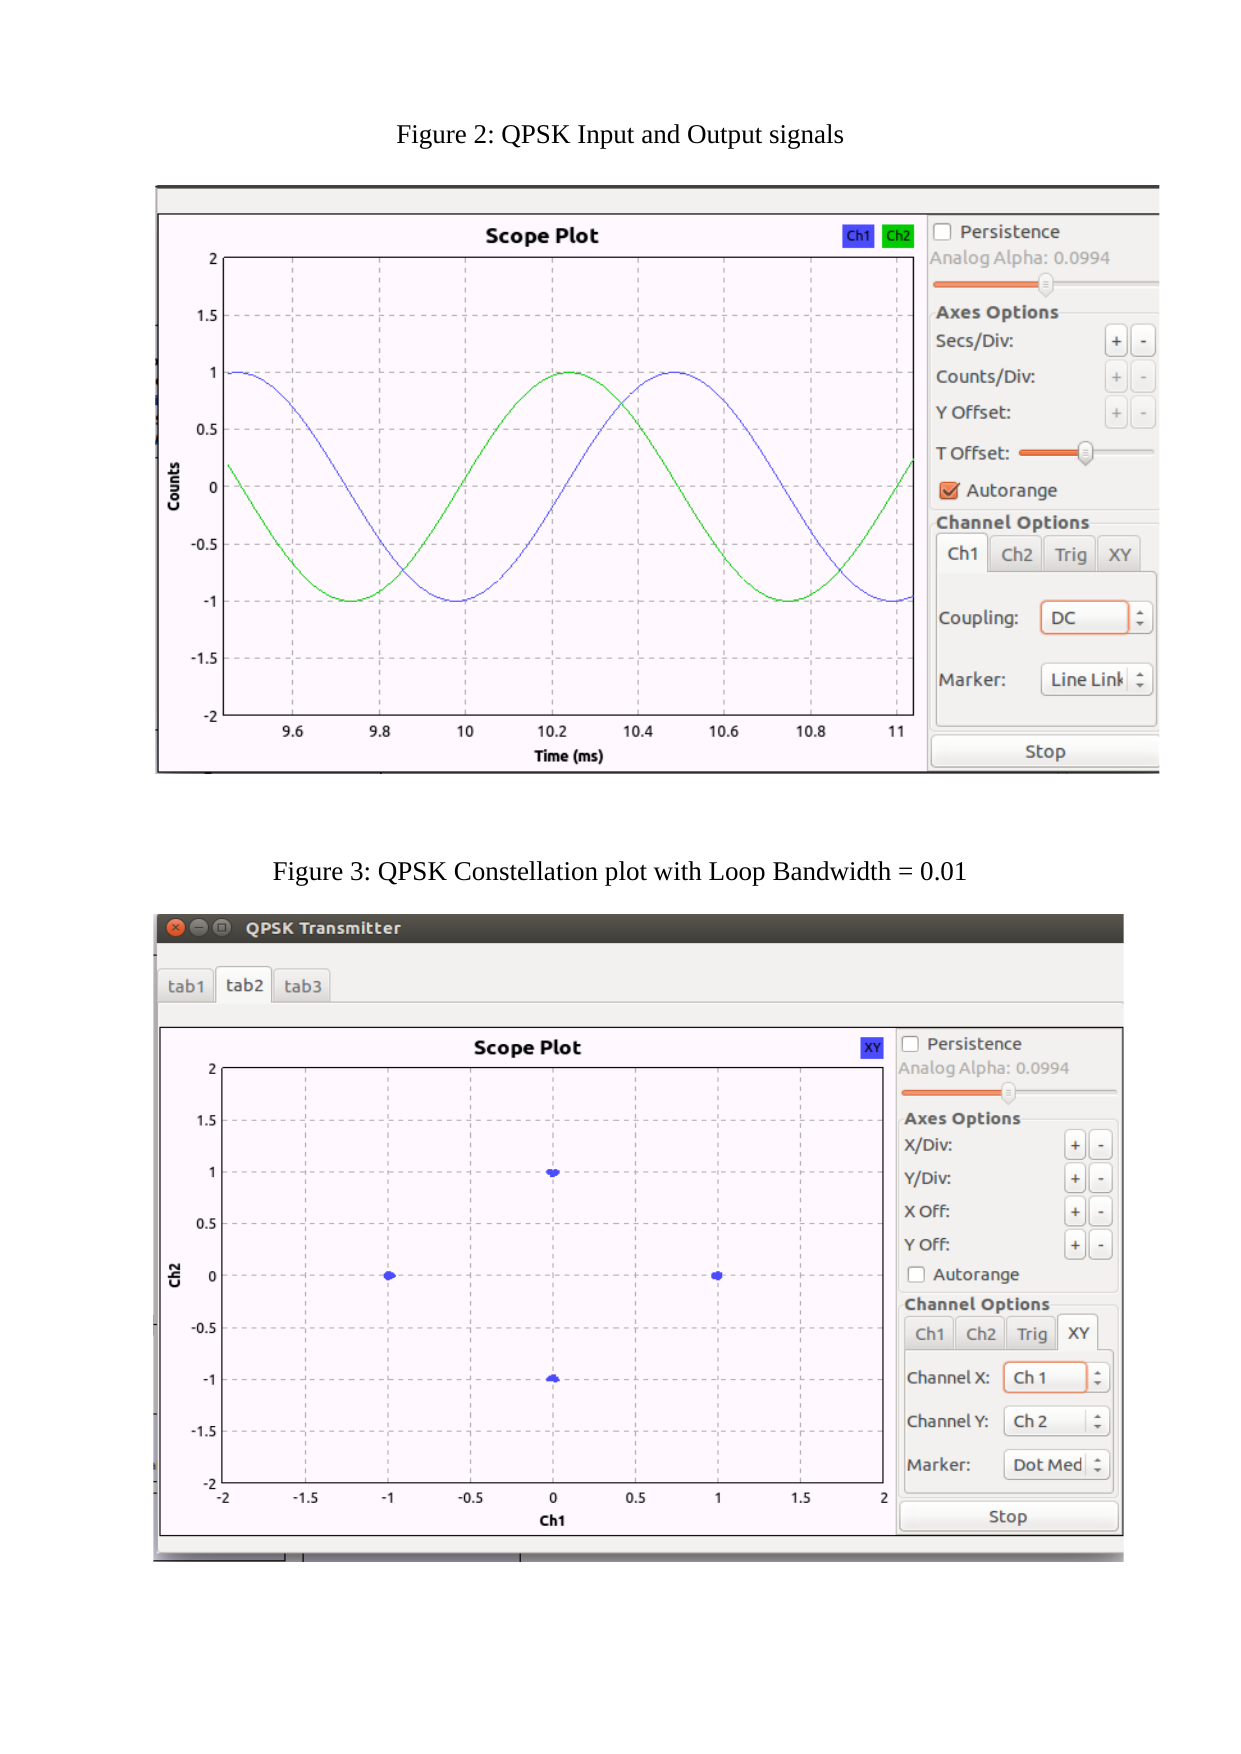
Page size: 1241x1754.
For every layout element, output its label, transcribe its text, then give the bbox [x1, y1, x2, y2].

picture [153, 914, 1124, 1562]
picture [155, 185, 1160, 774]
text Figure 2: QPSK Input and Output signals [118, 118, 1122, 149]
text Figure 3: QPSK Constellation plot with Loop Bandwidth = 0.01 [118, 855, 1122, 886]
